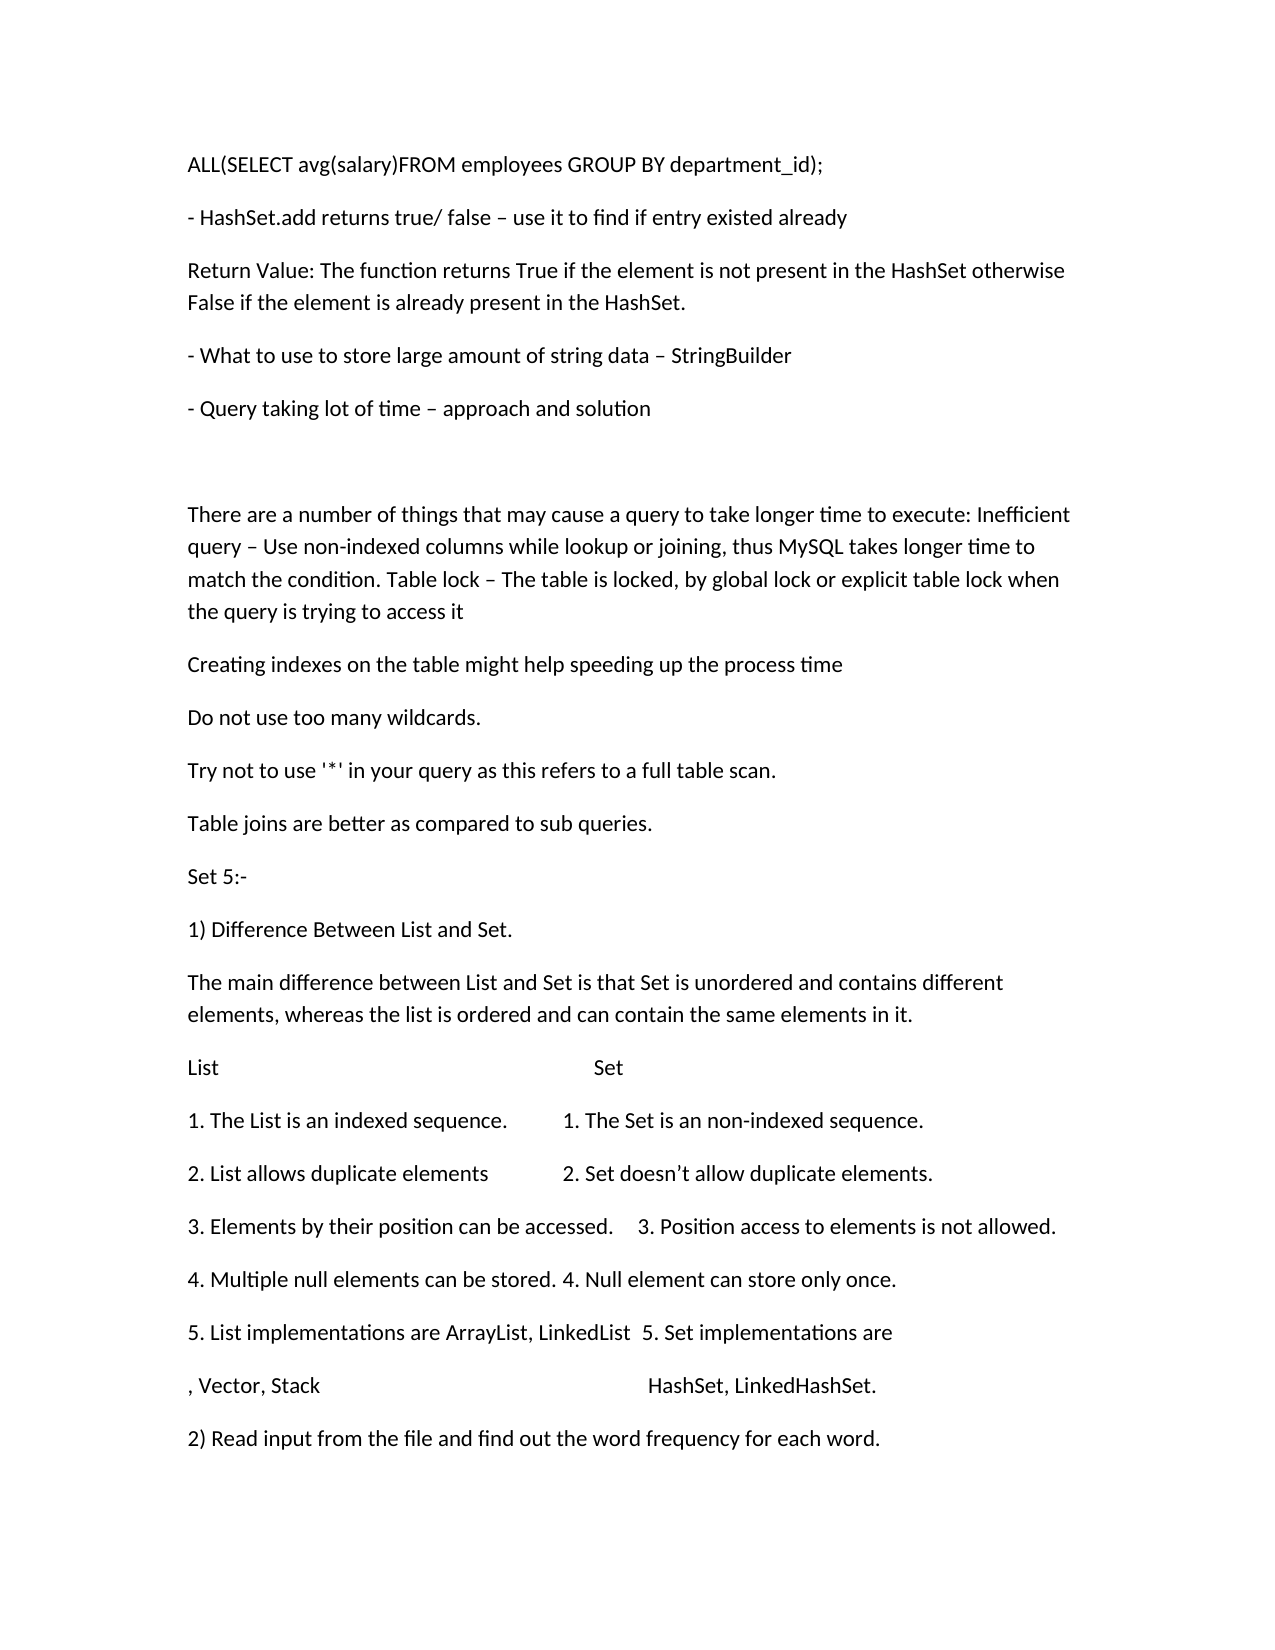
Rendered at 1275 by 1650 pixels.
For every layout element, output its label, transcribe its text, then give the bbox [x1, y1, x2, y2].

text - What to use to store large amount of string data – StringBuilder [187, 341, 1087, 369]
text - HashSet.add returns true/ false – use it to find if entry existed already [187, 203, 1087, 231]
text 2) Read input from the file and find out the word frequency for each word. [187, 1424, 1087, 1452]
text Table joins are better as compared to sub queries. [187, 809, 1087, 837]
text The main difference between List and Set is that Set is unordered and contains different elements, whereas the list is ordered and can contain the same elements in it. [187, 968, 1087, 1028]
text 4. Multiple null elements can be stored. 4. Null element can store only once. [187, 1265, 1087, 1293]
text Set 5:- [187, 862, 1087, 890]
text Try not to use '*' in your query as this refers to a full table scan. [187, 756, 1087, 784]
text - Query taking lot of time – approach and solution [187, 394, 1087, 422]
text Creating indexes on the table might help speeding up the process time [187, 650, 1087, 678]
text Return Value: The function returns True if the element is not present in the HashSet otherwise False if the element is already present in the HashSet. [187, 256, 1087, 316]
text 3. Elements by their position can be accessed. 3. Position access to elements is not allowed. [187, 1212, 1087, 1240]
text 2. List allows duplicate elements 2. Set doesn’t allow duplicate elements. [187, 1159, 1087, 1187]
text Do not use too many wildcards. [187, 703, 1087, 731]
text , Vector, Stack HashSet, LinkedHashSet. [187, 1371, 1087, 1399]
text 5. List implementations are ArrayList, LinkedList 5. Set implementations are [187, 1318, 1087, 1346]
text List Set [187, 1053, 1087, 1081]
text ALL(SELECT avg(salary)FROM employees GROUP BY department_id); [187, 150, 1087, 178]
text 1. The List is an indexed sequence. 1. The Set is an non-indexed sequence. [187, 1106, 1087, 1134]
text There are a number of things that may cause a query to take longer time to execute: Inefficient query – Use non-indexed columns while lookup or joining, thus MySQL takes longer time to match the condition. Table lock – The table is locked, by global lock or explicit table lock when the query is trying to access it [187, 500, 1087, 625]
text 1) Difference Between List and Set. [187, 915, 1087, 943]
